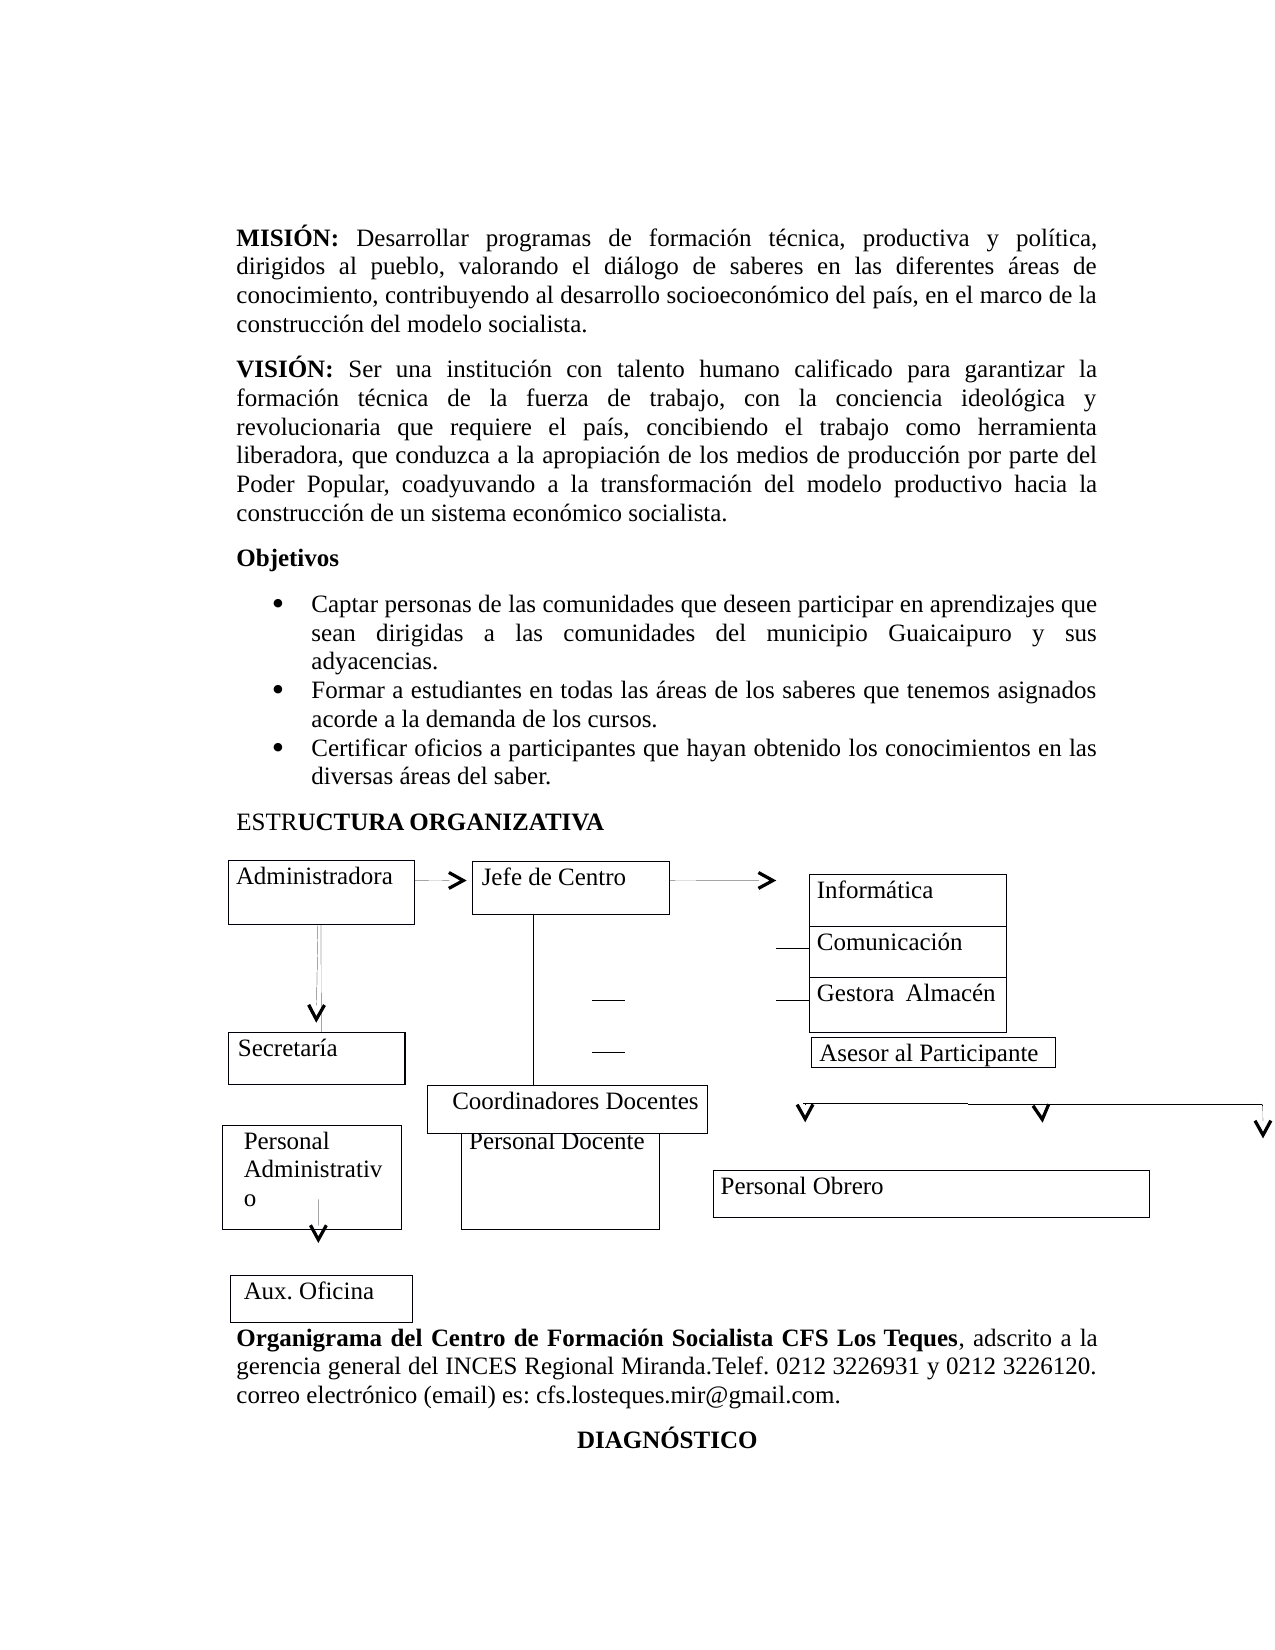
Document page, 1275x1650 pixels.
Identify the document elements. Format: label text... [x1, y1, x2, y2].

list Certificar oficios a participantes que hayan obtenido los conocimientos en las diversas áreas del saber. [274, 733, 1098, 790]
table_header Secretaría [229, 1033, 404, 1084]
table_cell Gestora Almacén [810, 978, 1006, 1032]
text VISIÓN: Ser una institución con talento humano calificado para garantizar la formación técnica de la fuerza de trabajo, con la conciencia ideológica y revolucionaria que requiere el país, concibiendo el trabajo como herramienta liberadora, que conduzca a la apropiación de los medios de producción por parte del Poder Popular, coadyuvando a la transformación del modelo productivo hacia la construcción de un sistema económico socialista. [236, 354, 1098, 527]
text ESTRUCTURA ORGANIZATIVA [236, 807, 1098, 836]
table_header Informática [810, 875, 1006, 926]
text Organigrama del Centro de Formación Socialista CFS Los Teques, adscrito a la gerencia general del INCES Regional Miranda.Telef. 0212 3226931 y 0212 3226120. correo electrónico (email) es: cfs.losteques.mir@gmail.com. [236, 1323, 1098, 1409]
table_header Aux. Oficina [231, 1276, 412, 1322]
table_header Personal Obrero [714, 1171, 1149, 1217]
table_header Personal Docente [462, 1134, 659, 1229]
list Formar a estudiantes en todas las áreas de los saberes que tenemos asignados acorde a la demanda de los cursos. [274, 675, 1098, 733]
text MISIÓN: Desarrollar programas de formación técnica, productiva y política, dirigidos al pueblo, valorando el diálogo de saberes en las diferentes áreas de conocimiento, contribuyendo al desarrollo socioeconómico del país, en el marco de la construcción del modelo socialista. [236, 223, 1098, 338]
text DIAGNÓSTICO [236, 1426, 1098, 1454]
table_header Personal Administrativo [223, 1126, 401, 1229]
table_header Coordinadores Docentes [428, 1086, 707, 1133]
text Objetivos [236, 543, 1098, 572]
table_header Jefe de Centro [473, 862, 669, 914]
list Captar personas de las comunidades que deseen participar en aprendizajes que sean dirigidas a las comunidades del municipio Guaicaipuro y sus adyacencias. [274, 589, 1098, 675]
table_cell Comunicación [810, 927, 1006, 977]
table_header [402, 1125, 461, 1229]
table_header Administradora [229, 861, 414, 924]
table_header Asesor al Participante [812, 1038, 1055, 1067]
